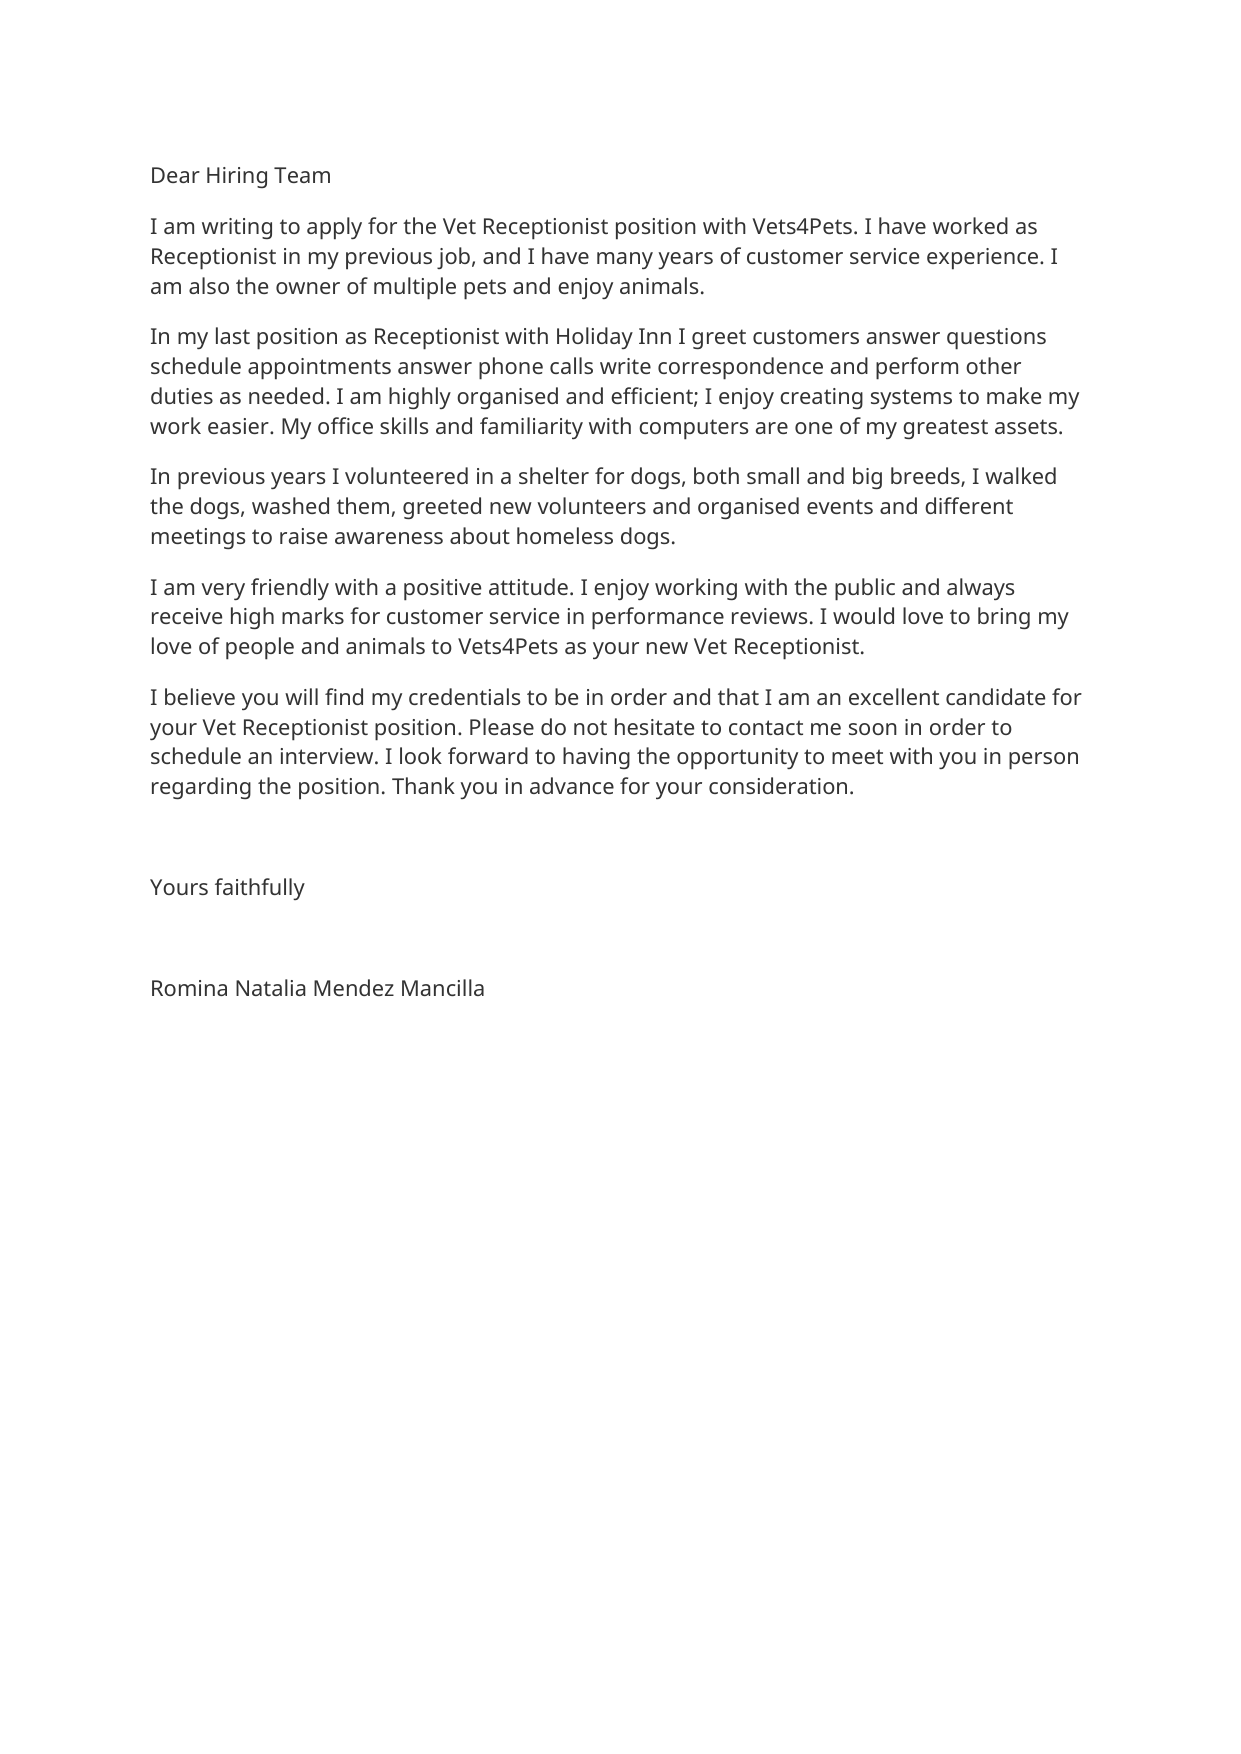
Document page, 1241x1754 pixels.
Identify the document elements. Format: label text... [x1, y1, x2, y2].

text Yours faithfully [150, 872, 1090, 902]
text I am writing to apply for the Vet Receptionist position with Vets4Pets. I have worked as Receptionist in my previous job, and I have many years of customer service experience. I am also the owner of multiple pets and enjoy animals. [150, 211, 1090, 300]
text In my last position as Receptionist with Holiday Inn I greet customers answer questions schedule appointments answer phone calls write correspondence and perform other duties as needed. I am highly organised and efficient; I enjoy creating systems to make my work easier. My office skills and familiarity with computers are one of my greatest assets. [150, 321, 1090, 440]
text I am very friendly with a positive attitude. I enjoy working with the public and always receive high marks for customer service in performance reviews. I would love to bring my love of people and animals to Vets4Pets as your new Vet Receptionist. [150, 571, 1090, 661]
text Romina Natalia Mendez Mancilla [150, 972, 1090, 1002]
text I believe you will find my credentials to be in order and that I am an excellent candidate for your Vet Receptionist position. Please do not hesitate to contact me soon in order to schedule an interview. I look forward to having the opportunity to meet with you in person regarding the position. Thank you in advance for your consideration. [150, 682, 1090, 801]
text In previous years I volunteered in a shelter for dogs, both small and big breeds, I walked the dogs, washed them, greeted new volunteers and organised events and different meetings to raise awareness about homeless dogs. [150, 461, 1090, 551]
text Dear Hiring Team [150, 160, 1090, 190]
